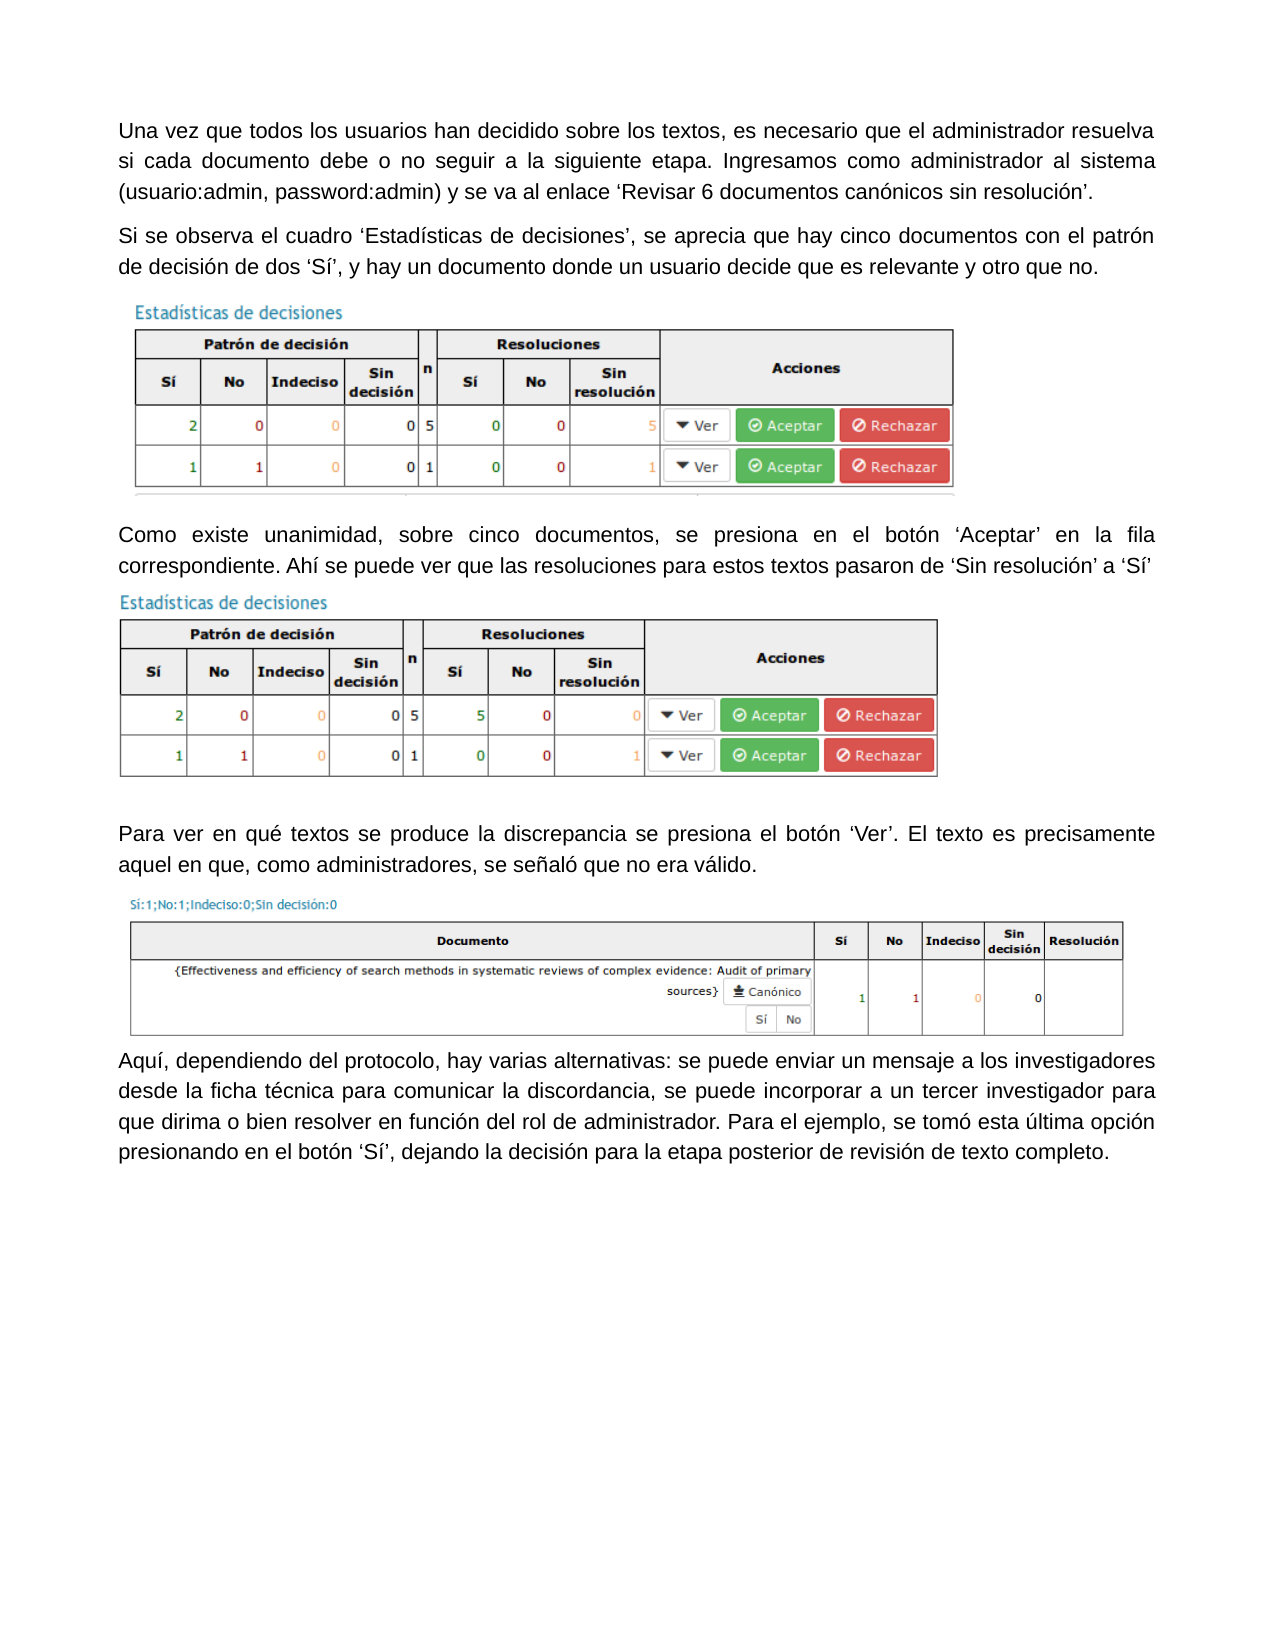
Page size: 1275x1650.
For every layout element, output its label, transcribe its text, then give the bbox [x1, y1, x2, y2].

picture [118, 896, 1157, 1043]
text Si se observa el cuadro ‘Estadísticas de decisiones’, se aprecia que hay cinco documentos con el patrón de decisión de dos ‘Sí’, y hay un documento donde un usuario decide que es relevante y otro que no. [118, 223, 1157, 279]
picture [115, 593, 948, 777]
text Aquí, dependiendo del protocolo, hay varias alternativas: se puede enviar un mensaje a los investigadores desde la ficha técnica para comunicar la discordancia, se puede incorporar a un tercer investigador para que dirima o bien resolver en función del rol de administrador. Para el ejemplo, se tomó esta última opción presionando en el botón ‘Sí’, dejando la decisión para la etapa posterior de revisión de texto completo. [118, 1043, 1157, 1164]
picture [125, 298, 985, 496]
text Para ver en qué textos se produce la discrepancia se presiona el botón ‘Ver’. El texto es precisamente aquel en que, como administradores, se señaló que no era válido. [118, 821, 1157, 877]
text Como existe unanimidad, sobre cinco documentos, se presiona en el botón ‘Aceptar’ en la fila correspondiente. Ahí se puede ver que las resoluciones para estos textos pasaron de ‘Sin resolución’ a ‘Sí’ [118, 522, 1157, 578]
text Una vez que todos los usuarios han decidido sobre los textos, es necesario que el administrador resuelva si cada documento debe o no seguir a la siguiente etapa. Ingresamos como administrador al sistema (usuario:admin, password:admin) y se va al enlace ‘Revisar 6 documentos canónicos sin resolución’. [118, 118, 1157, 204]
